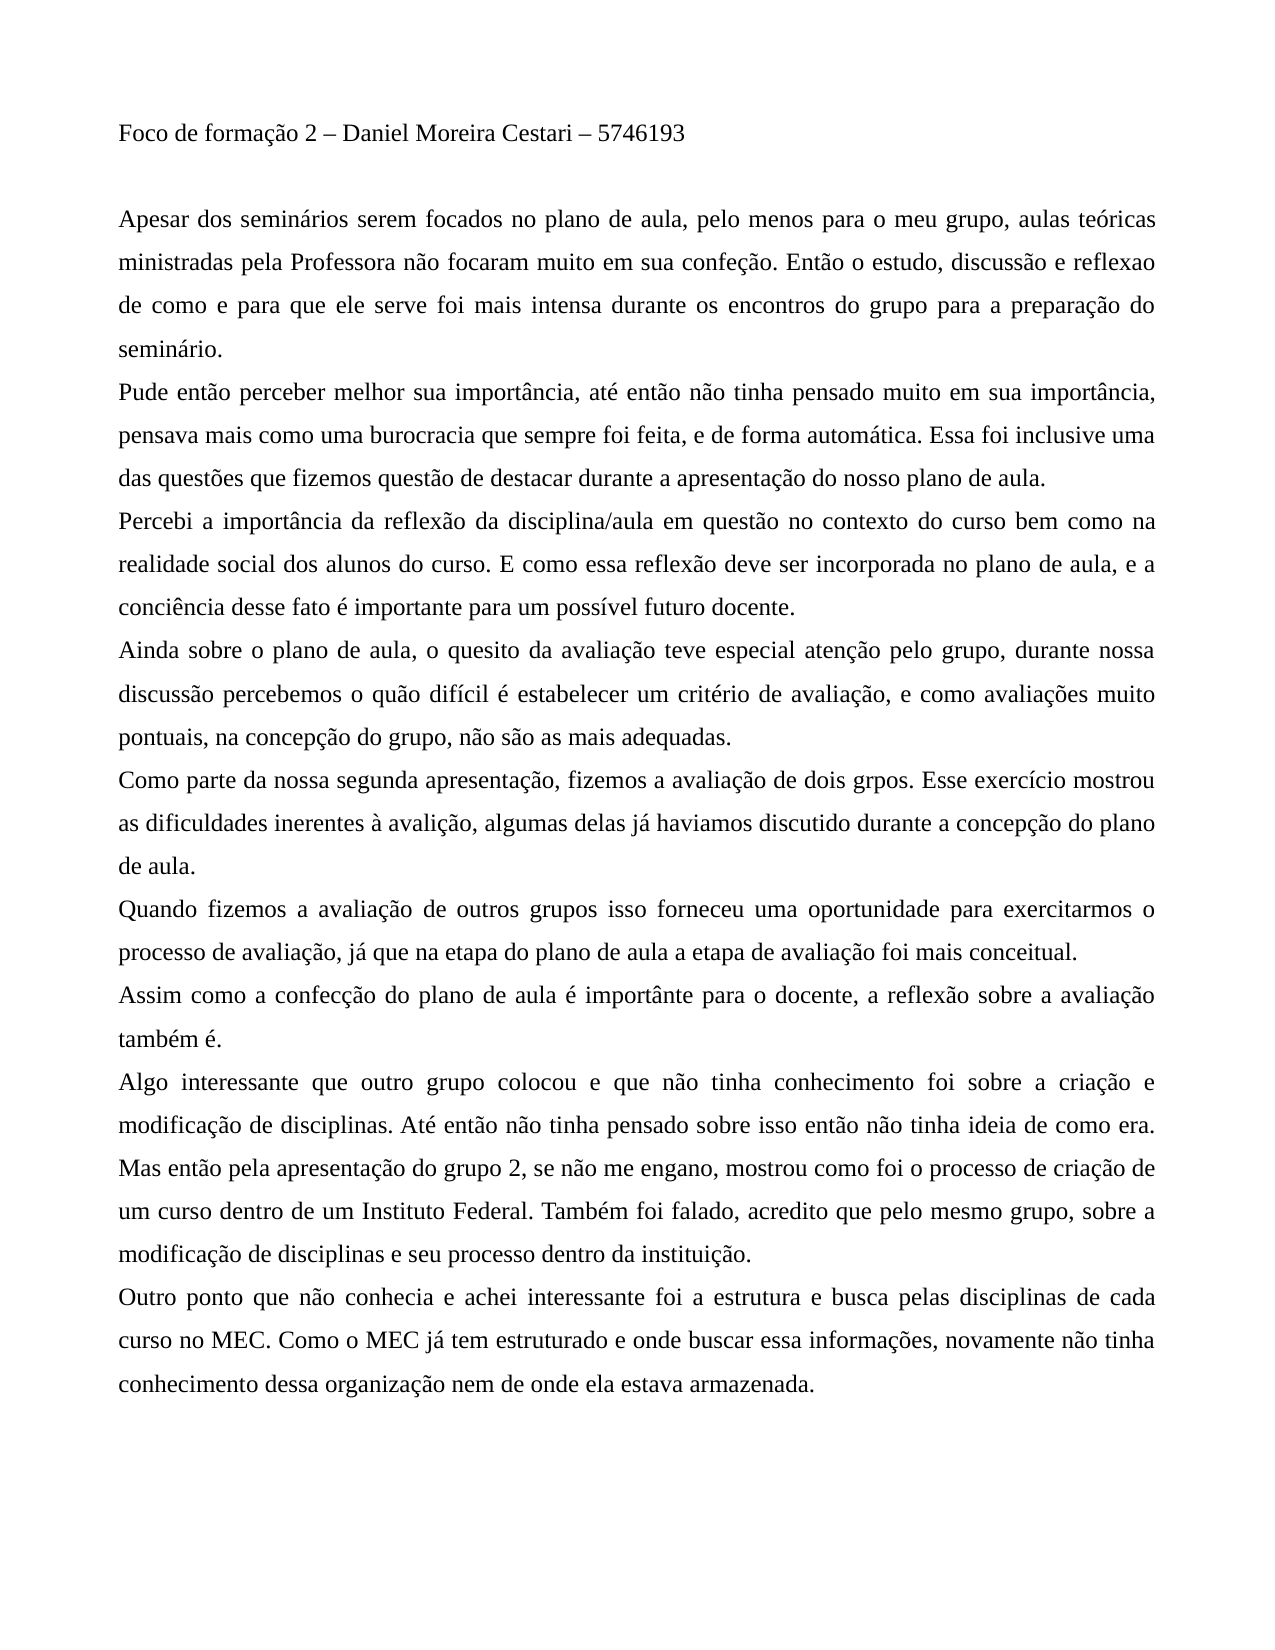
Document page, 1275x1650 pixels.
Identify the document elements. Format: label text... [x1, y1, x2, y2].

text Quando fizemos a avaliação de outros grupos isso forneceu uma oportunidade para exercitarmos o processo de avaliação, já que na etapa do plano de aula a etapa de avaliação foi mais conceitual. [118, 894, 1157, 966]
text Pude então perceber melhor sua importância, até então não tinha pensado muito em sua importância, pensava mais como uma burocracia que sempre foi feita, e de forma automática. Essa foi inclusive uma das questões que fizemos questão de destacar durante a apresentação do nosso plano de aula. [118, 377, 1157, 492]
text Algo interessante que outro grupo colocou e que não tinha conhecimento foi sobre a criação e modificação de disciplinas. Até então não tinha pensado sobre isso então não tinha ideia de como era. Mas então pela apresentação do grupo 2, se não me engano, mostrou como foi o processo de criação de um curso dentro de um Instituto Federal. Também foi falado, acredito que pelo mesmo grupo, sobre a modificação de disciplinas e seu processo dentro da instituição. [118, 1067, 1157, 1268]
text Apesar dos seminários serem focados no plano de aula, pelo menos para o meu grupo, aulas teóricas ministradas pela Professora não focaram muito em sua confeção. Então o estudo, discussão e reflexao de como e para que ele serve foi mais intensa durante os encontros do grupo para a preparação do seminário. [118, 204, 1157, 362]
text Foco de formação 2 – Daniel Moreira Cestari – 5746193 [118, 118, 1157, 147]
text Como parte da nossa segunda apresentação, fizemos a avaliação de dois grpos. Esse exercício mostrou as dificuldades inerentes à avalição, algumas delas já haviamos discutido durante a concepção do plano de aula. [118, 765, 1157, 880]
text Percebi a importância da reflexão da disciplina/aula em questão no contexto do curso bem como na realidade social dos alunos do curso. E como essa reflexão deve ser incorporada no plano de aula, e a conciência desse fato é importante para um possível futuro docente. [118, 506, 1157, 621]
text Assim como a confecção do plano de aula é importânte para o docente, a reflexão sobre a avaliação também é. [118, 981, 1157, 1052]
text Ainda sobre o plano de aula, o quesito da avaliação teve especial atenção pelo grupo, durante nossa discussão percebemos o quão difícil é estabelecer um critério de avaliação, e como avaliações muito pontuais, na concepção do grupo, não são as mais adequadas. [118, 636, 1157, 751]
text Outro ponto que não conhecia e achei interessante foi a estrutura e busca pelas disciplinas de cada curso no MEC. Como o MEC já tem estruturado e onde buscar essa informações, novamente não tinha conhecimento dessa organização nem de onde ela estava armazenada. [118, 1282, 1157, 1397]
